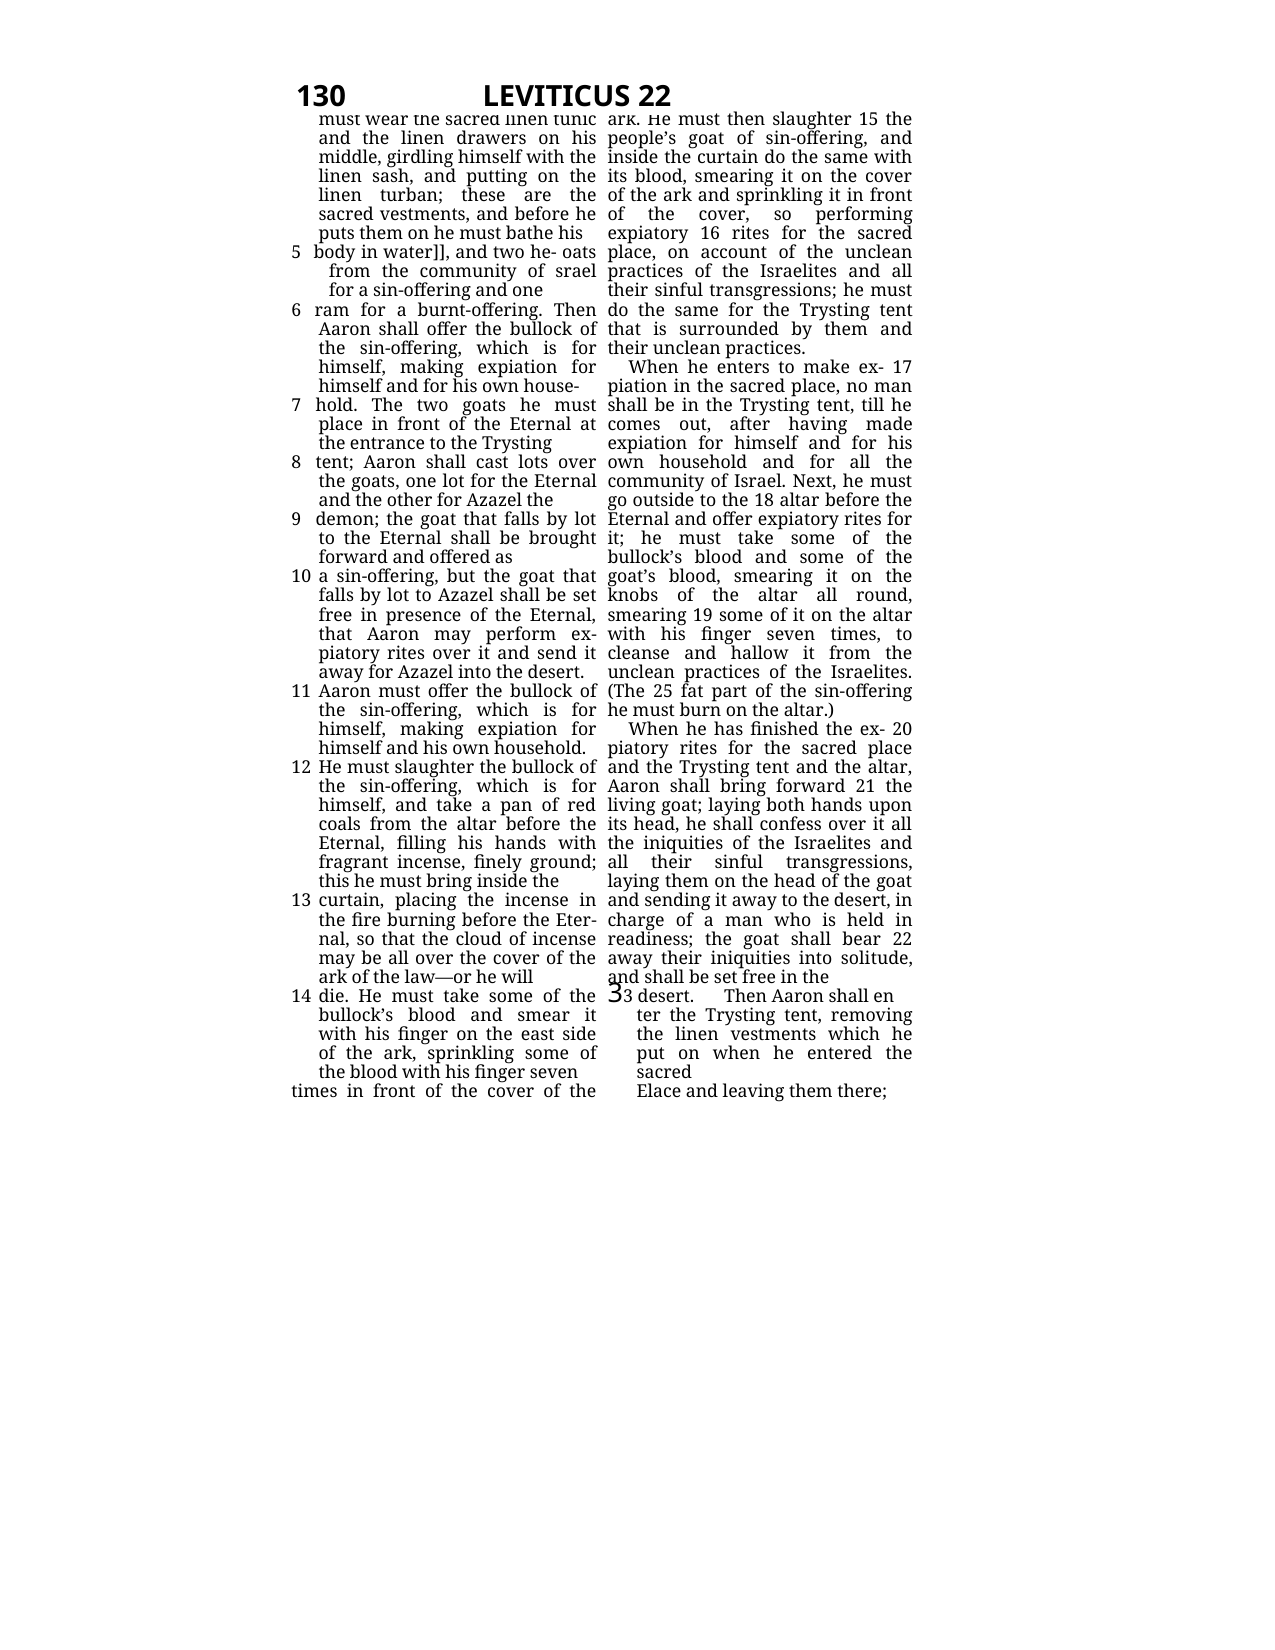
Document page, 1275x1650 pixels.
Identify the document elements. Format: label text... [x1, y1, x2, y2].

text times in front of the cover of the [291, 1082, 597, 1101]
text ter the Trysting tent, removing the linen vestments which he put on when he entered the sacred [636, 1006, 913, 1082]
list a sin-offering, but the goat that falls by lot to Azazel shall be set free in presence of the Eternal, that Aaron may perform ex­piatory rites over it and send it away for Azazel into the desert. [291, 568, 597, 682]
list body in water]], and two he- oats from the community of srael for a sin-offering and one [291, 243, 597, 301]
text Elace and leaving them there; [636, 1082, 913, 1101]
list He must slaughter the bullock of the sin-offering, which is for himself, and take a pan of red coals from the altar before the Eternal, filling his hands with fragrant incense, finely ground; this he must bring inside the [291, 758, 597, 892]
text When he enters to make ex- 17 piation in the sacred place, no man shall be in the Trysting tent, till he comes out, after hav­ing made expiation for himself and for his own household and for all the community of Israel. Next, he must go outside to the 18 altar before the Eternal and offer expiatory rites for it; he must take some of the bullock’s blood and some of the goat’s blood, smearing it on the knobs of the altar all round, smearing 19 some of it on the altar with his finger seven times, to cleanse and hallow it from the unclean practices of the Israelites. (The 25 fat part of the sin-offering he must burn on the altar.) [607, 358, 913, 720]
list Aaron must offer the bullock of the sin-offering, which is for himself, making expiation for himself and his own household. [291, 682, 597, 758]
list demon; the goat that falls by lot to the Eternal shall be brought forward and offered as [291, 510, 597, 568]
list ram for a burnt-offering. Then Aaron shall offer the bullock of the sin-offering, which is for himself, making expiation for himself and for his own house- [291, 301, 597, 396]
list tent; Aaron shall cast lots over the goats, one lot for the Eter­nal and the other for Azazel the [291, 453, 597, 510]
list hold. The two goats he must place in front of the Eternal at the entrance to the Trysting [291, 396, 597, 453]
text When he has finished the ex- 20 piatory rites for the sacred place and the Trysting tent and the altar, Aaron shall bring forward 21 the living goat; laying both hands upon its head, he shall confess over it all the iniquities of the Israelites and all their sin­ful transgressions, laying them on the head of the goat and sending it away to the desert, in charge of a man who is held in readiness; the goat shall bear 22 away their iniquities into soli­tude, and shall be set free in the [607, 720, 913, 987]
text 33 desert. Then Aaron shall en­ [607, 987, 913, 1006]
text ark. He must then slaughter 15 the people’s goat of sin-offering, and inside the curtain do the same with its blood, smearing it on the cover of the ark and sprinkling it in front of the cover, so performing expiatory 16 rites for the sacred place, on account of the unclean prac­tices of the Israelites and all their sinful transgressions; he must do the same for the Tryst­ing tent that is surrounded by them and their unclean prac­tices. [607, 110, 913, 358]
list die. He must take some of the bullock’s blood and smear it with his finger on the east side of the ark, sprinkling some of the blood with his finger seven [291, 987, 597, 1082]
list curtain, placing the incense in the fire burning before the Eter­nal, so that the cloud of incense may be all over the cover of the ark of the law—or he will [291, 892, 597, 987]
text must wear the sacred linen tunic and the linen drawers on his middle, girdling himself with the linen sash, and putting on the linen turban; these are the sacred vestments, and before he puts them on he must bathe his [318, 115, 597, 243]
